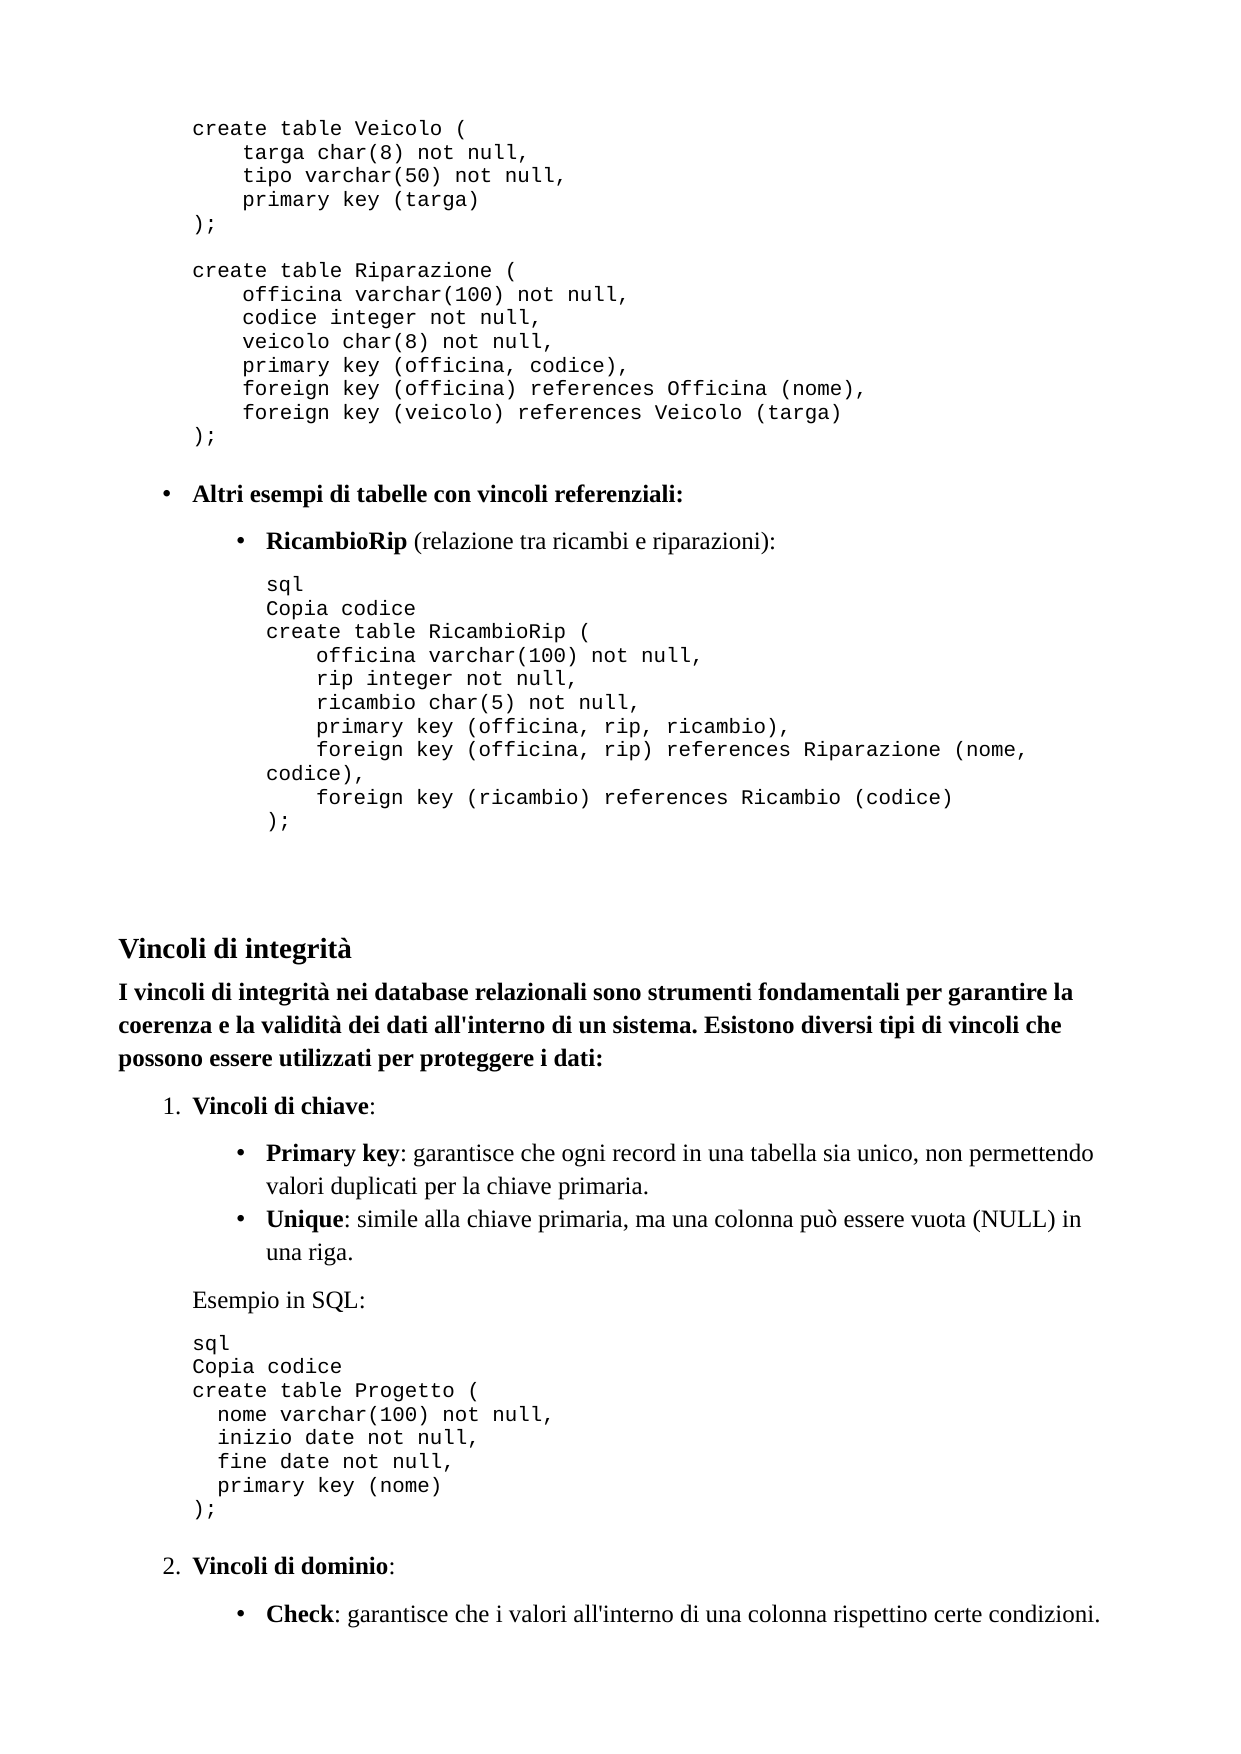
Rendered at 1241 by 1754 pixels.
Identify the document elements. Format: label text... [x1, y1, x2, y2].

list foreign key (ricambio) references Ricambio (codice) [236, 787, 1122, 810]
text I vincoli di integrità nei database relazionali sono strumenti fondamentali per garantire la coerenza e la validità dei dati all'interno di un sistema. Esistono diversi tipi di vincoli che possono essere utilizzati per proteggere i dati: [118, 977, 1122, 1072]
list tipo varchar(50) not null, [162, 165, 1122, 189]
list foreign key (officina) references Officina (nome), [162, 378, 1122, 402]
list primary key (targa) [162, 189, 1122, 213]
list ); [162, 426, 1122, 449]
list sql [162, 1333, 1122, 1356]
list ); [162, 213, 1122, 236]
list ); [236, 810, 1122, 834]
list primary key (officina, codice), [162, 354, 1122, 378]
list foreign key (veicolo) references Veicolo (targa) [162, 402, 1122, 426]
list Check: garantisce che i valori all'interno di una colonna rispettino certe condizioni. [236, 1599, 1122, 1628]
list Primary key: garantisce che ogni record in una tabella sia unico, non permettendo valori duplicati per la chiave primaria. [236, 1138, 1122, 1200]
list foreign key (officina, rip) references Riparazione (nome, codice), [236, 739, 1122, 787]
list primary key (officina, rip, ricambio), [236, 716, 1122, 739]
list nome varchar(100) not null, [162, 1404, 1122, 1427]
list RicambioRip (relazione tra ricambi e riparazioni): [236, 526, 1122, 555]
list Esempio in SQL: [162, 1285, 1122, 1314]
list rip integer not null, [236, 668, 1122, 692]
list codice integer not null, [162, 307, 1122, 331]
list officina varchar(100) not null, [162, 284, 1122, 307]
list create table Veicolo ( [162, 118, 1122, 142]
list Copia codice [236, 597, 1122, 621]
list fine date not null, [162, 1451, 1122, 1474]
list ricambio char(5) not null, [236, 692, 1122, 716]
list Copia codice [162, 1356, 1122, 1380]
list sql [236, 574, 1122, 597]
list Unique: simile alla chiave primaria, ma una colonna può essere vuota (NULL) in una riga. [236, 1204, 1122, 1266]
list ); [162, 1498, 1122, 1522]
list create table Riparazione ( [162, 260, 1122, 284]
list veicolo char(8) not null, [162, 331, 1122, 354]
list create table Progetto ( [162, 1380, 1122, 1404]
list Vincoli di dominio: [162, 1551, 1122, 1580]
list create table RicambioRip ( [236, 621, 1122, 645]
list Vincoli di chiave: [162, 1091, 1122, 1119]
list officina varchar(100) not null, [236, 645, 1122, 668]
list targa char(8) not null, [162, 142, 1122, 165]
list inizio date not null, [162, 1427, 1122, 1451]
subtitle Vincoli di integrità [118, 931, 1122, 965]
list primary key (nome) [162, 1474, 1122, 1498]
list Altri esempi di tabelle con vincoli referenziali: [162, 479, 1122, 507]
